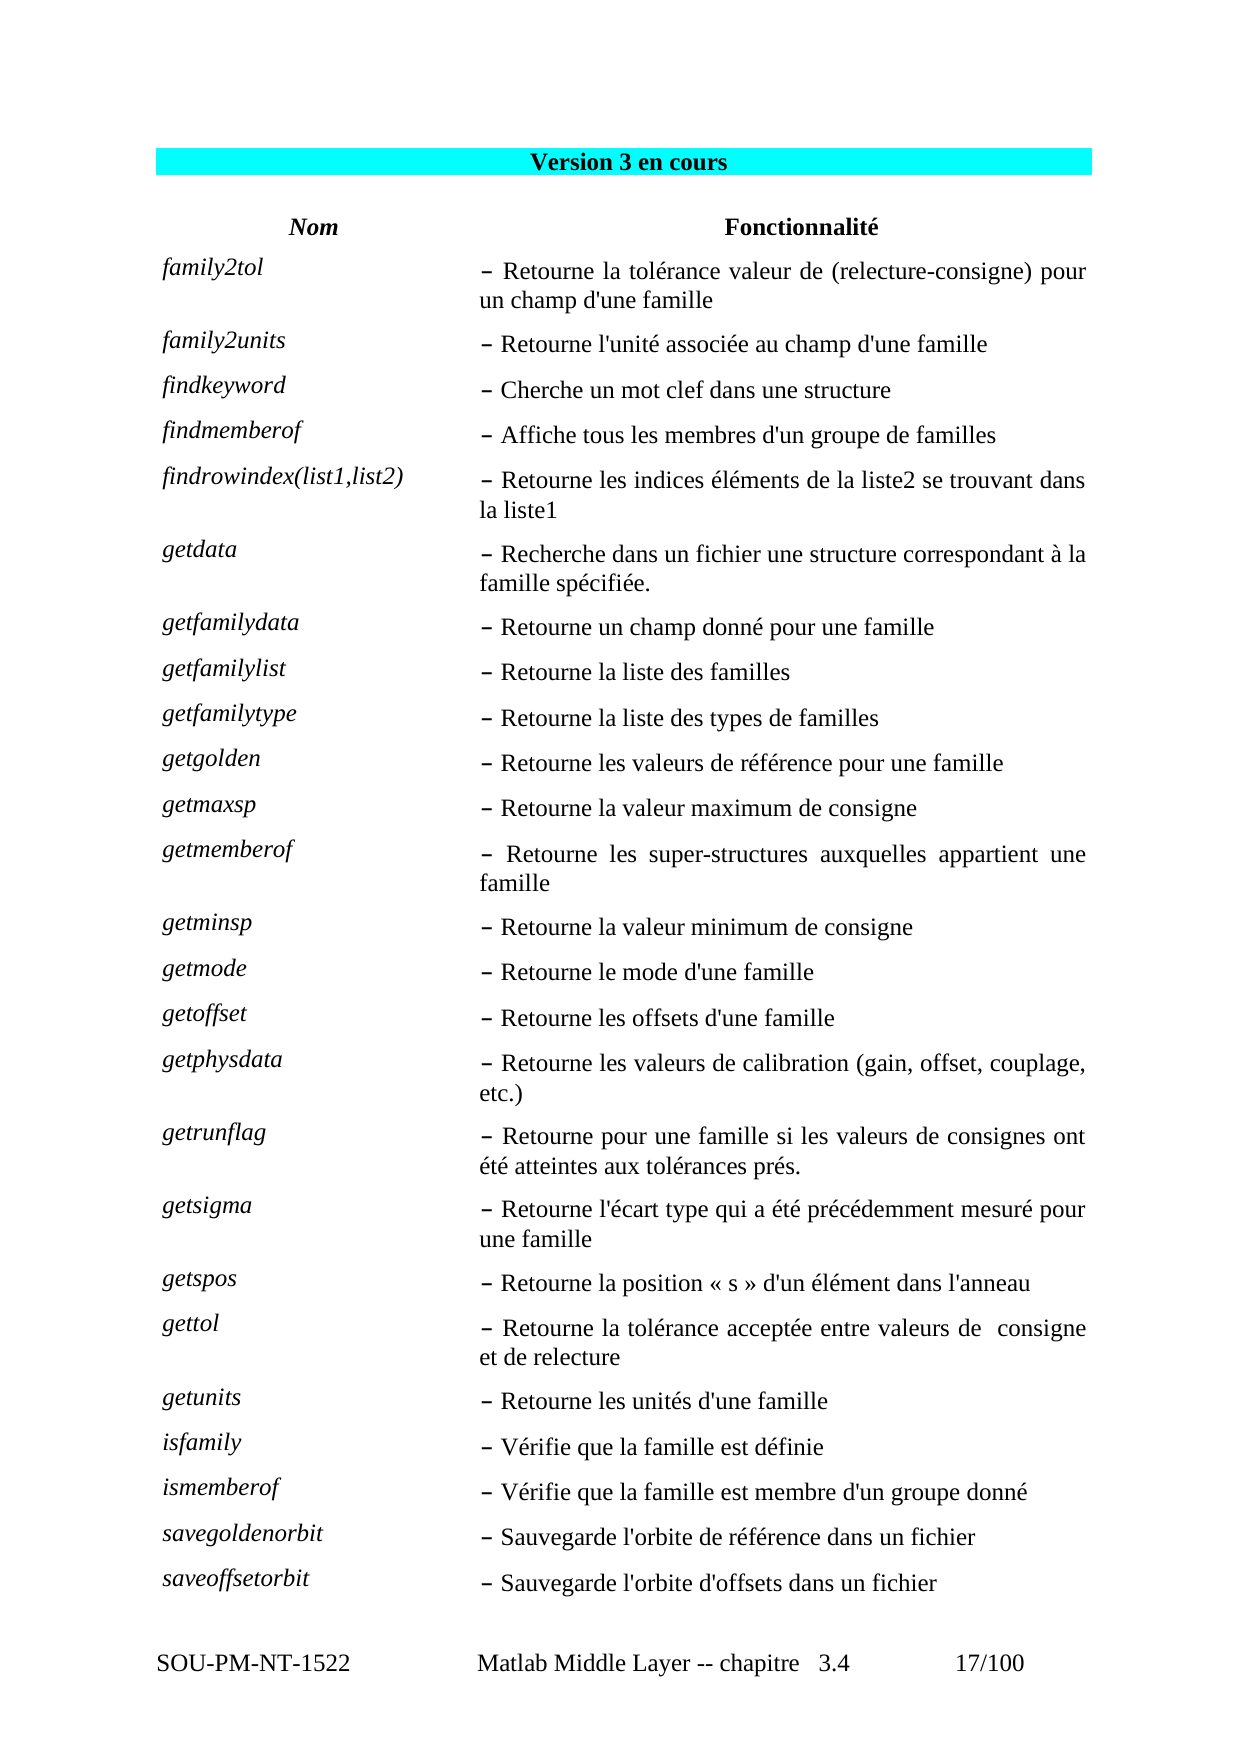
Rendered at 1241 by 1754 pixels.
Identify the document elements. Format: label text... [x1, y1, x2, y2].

table_cell isfamily [156, 1423, 473, 1468]
table_cell – Retourne les offsets d'une famille [473, 994, 1092, 1039]
table_cell – Retourne la tolérance acceptée entre valeurs de consigne et de relecture [473, 1304, 1092, 1377]
table_cell – Vérifie que la famille est membre d'un groupe donné [473, 1468, 1092, 1513]
table_cell getgolden [156, 739, 473, 784]
table_cell ismemberof [156, 1468, 473, 1513]
table_cell getfamilylist [156, 648, 473, 693]
table_cell – Retourne les unités d'une famille [473, 1377, 1092, 1422]
table_cell – Recherche dans un fichier une structure correspondant à la famille spécifiée. [473, 530, 1092, 603]
table_cell findrowindex(list1,list2) [156, 456, 473, 529]
table_cell – Retourne les super-structures auxquelles appartient une famille [473, 830, 1092, 903]
table_cell getdata [156, 530, 473, 603]
table_cell getmemberof [156, 830, 473, 903]
table_cell getoffset [156, 994, 473, 1039]
table_cell getmode [156, 948, 473, 994]
table_cell gettol [156, 1304, 473, 1377]
table_cell – Cherche un mot clef dans une structure [473, 366, 1092, 411]
table_cell getfamilydata [156, 603, 473, 648]
table_cell – Retourne la valeur minimum de consigne [473, 903, 1092, 948]
table_cell – Vérifie que la famille est définie [473, 1423, 1092, 1468]
table_cell findmemberof [156, 411, 473, 456]
table_cell getsigma [156, 1185, 473, 1258]
table_cell – Retourne la valeur maximum de consigne [473, 784, 1092, 830]
table_cell – Affiche tous les membres d'un groupe de familles [473, 411, 1092, 456]
table_cell getrunflag [156, 1112, 473, 1185]
table_cell – Retourne un champ donné pour une famille [473, 603, 1092, 648]
table_cell – Retourne la liste des types de familles [473, 694, 1092, 739]
table_cell family2tol [156, 247, 473, 320]
table_cell getunits [156, 1377, 473, 1422]
table_cell getmaxsp [156, 784, 473, 830]
table_cell – Retourne le mode d'une famille [473, 948, 1092, 994]
table_cell getminsp [156, 903, 473, 948]
table_cell – Sauvegarde l'orbite de référence dans un fichier [473, 1513, 1092, 1559]
table_cell – Retourne les valeurs de calibration (gain, offset, couplage, etc.) [473, 1039, 1092, 1112]
table_cell saveoffsetorbit [156, 1559, 473, 1604]
table_cell – Retourne les valeurs de référence pour une famille [473, 739, 1092, 784]
table_cell getspos [156, 1259, 473, 1304]
table_cell – Retourne l'écart type qui a été précédemment mesuré pour une famille [473, 1185, 1092, 1258]
table_cell – Retourne l'unité associée au champ d'une famille [473, 320, 1092, 366]
table_cell getphysdata [156, 1039, 473, 1112]
table_cell – Retourne la liste des familles [473, 648, 1092, 693]
table_cell – Retourne les indices éléments de la liste2 se trouvant dans la liste1 [473, 456, 1092, 529]
table_header Nom [156, 208, 473, 247]
table_cell getfamilytype [156, 694, 473, 739]
table_cell savegoldenorbit [156, 1513, 473, 1559]
table_cell family2units [156, 320, 473, 366]
table_cell – Retourne la position « s » d'un élément dans l'anneau [473, 1259, 1092, 1304]
table_cell findkeyword [156, 366, 473, 411]
table_cell – Sauvegarde l'orbite d'offsets dans un fichier [473, 1559, 1092, 1604]
table_cell – Retourne la tolérance valeur de (relecture-consigne) pour un champ d'une famille [473, 247, 1092, 320]
table_header Fonctionnalité [473, 208, 1092, 247]
table_cell – Retourne pour une famille si les valeurs de consignes ont été atteintes aux tolérances prés. [473, 1112, 1092, 1185]
